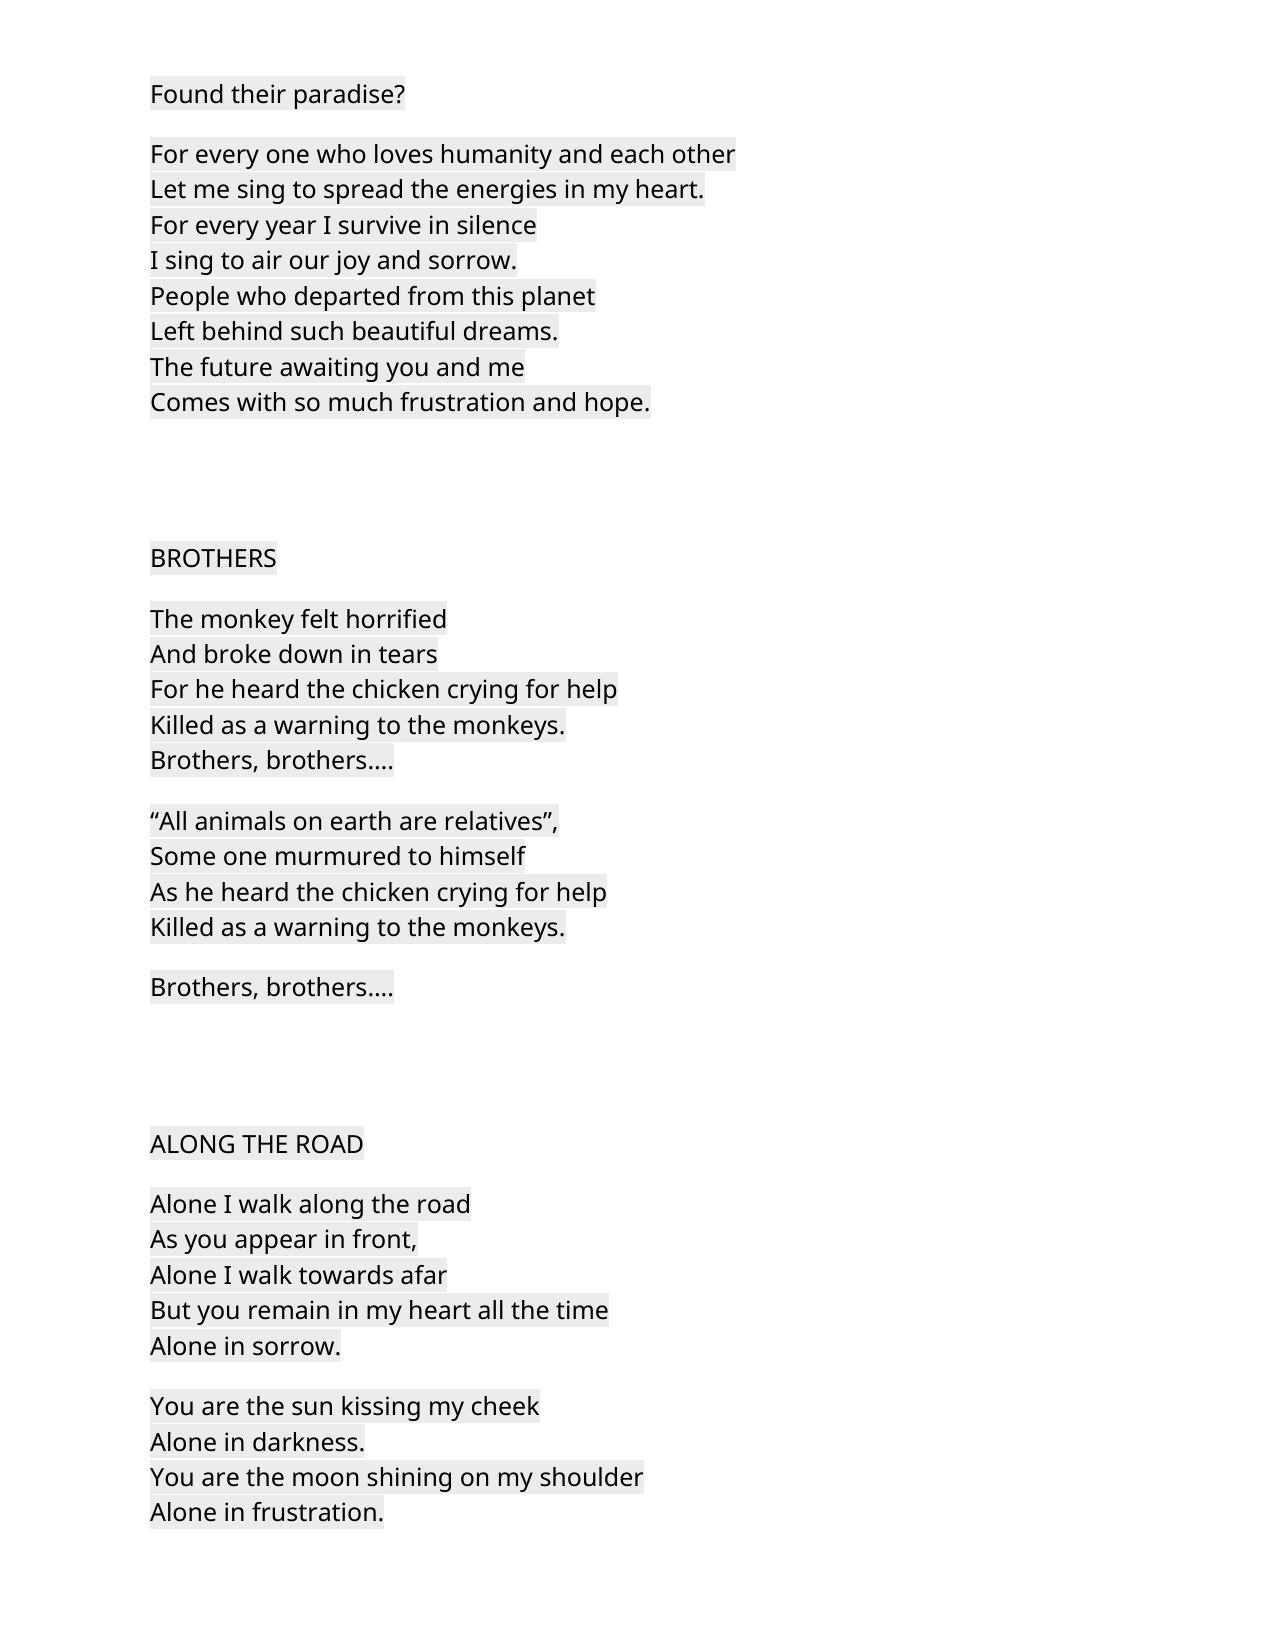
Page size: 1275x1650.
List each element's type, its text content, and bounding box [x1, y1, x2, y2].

text Found their paradise? [150, 75, 1125, 110]
text “All animals on earth are relatives”, Some one murmured to himself As he heard the chicken crying for help Killed as a warning to the monkeys. [150, 802, 1125, 944]
text Brothers, brothers…. [150, 969, 1125, 1004]
text Alone I walk along the road As you appear in front, Alone I walk towards afar But you remain in my heart all the time Alone in sorrow. [150, 1185, 1125, 1362]
text BROTHERS [150, 504, 1125, 575]
text The monkey felt horrified And broke down in tears For he heard the chicken crying for help Killed as a warning to the monkeys. Brothers, brothers…. [150, 600, 1125, 777]
text You are the sun kissing my cheek Alone in darkness. You are the moon shining on my shoulder Alone in frustration. [150, 1387, 1125, 1529]
text For every one who loves humanity and each other Let me sing to spread the energies in my heart. For every year I survive in silence I sing to air our joy and sorrow. People who departed from this planet Left behind such beautiful dreams. The future awaiting you and me Comes with so much frustration and hope. [150, 135, 1125, 419]
text ALONG THE ROAD [150, 1089, 1125, 1160]
